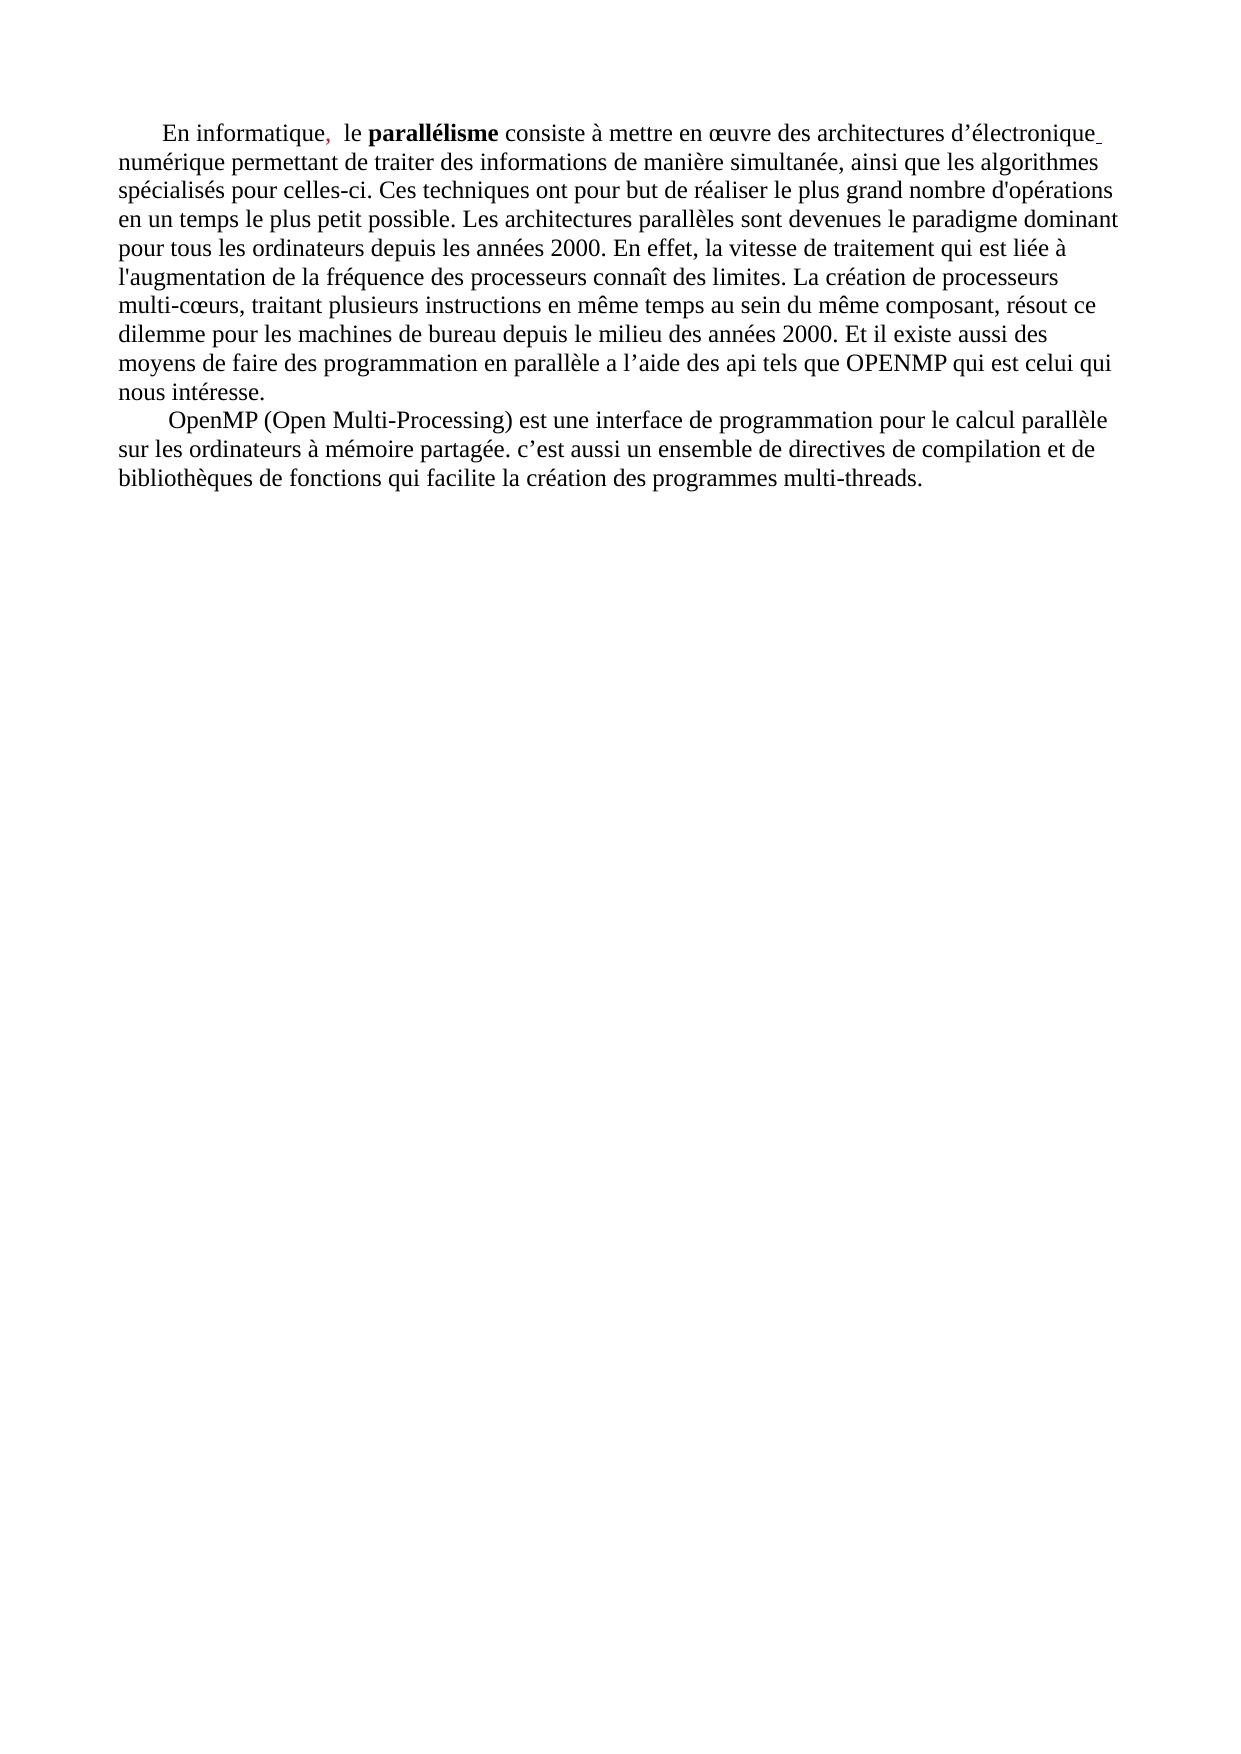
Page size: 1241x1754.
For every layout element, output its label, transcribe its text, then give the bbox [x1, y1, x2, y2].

text En informatique, le parallélisme consiste à mettre en œuvre des architectures d’électronique numérique permettant de traiter des informations de manière simultanée, ainsi que les algorithmes spécialisés pour celles-ci. Ces techniques ont pour but de réaliser le plus grand nombre d'opérations en un temps le plus petit possible. Les architectures parallèles sont devenues le paradigme dominant pour tous les ordinateurs depuis les années 2000. En effet, la vitesse de traitement qui est liée à l'augmentation de la fréquence des processeurs connaît des limites. La création de processeurs multi-cœurs, traitant plusieurs instructions en même temps au sein du même composant, résout ce dilemme pour les machines de bureau depuis le milieu des années 2000. Et il existe aussi des moyens de faire des programmation en parallèle a l’aide des api tels que OPENMP qui est celui qui nous intéresse. [118, 118, 1122, 406]
text OpenMP (Open Multi-Processing) est une interface de programmation pour le calcul parallèle sur les ordinateurs à mémoire partagée. c’est aussi un ensemble de directives de compilation et de bibliothèques de fonctions qui facilite la création des programmes multi-threads. [118, 406, 1122, 492]
